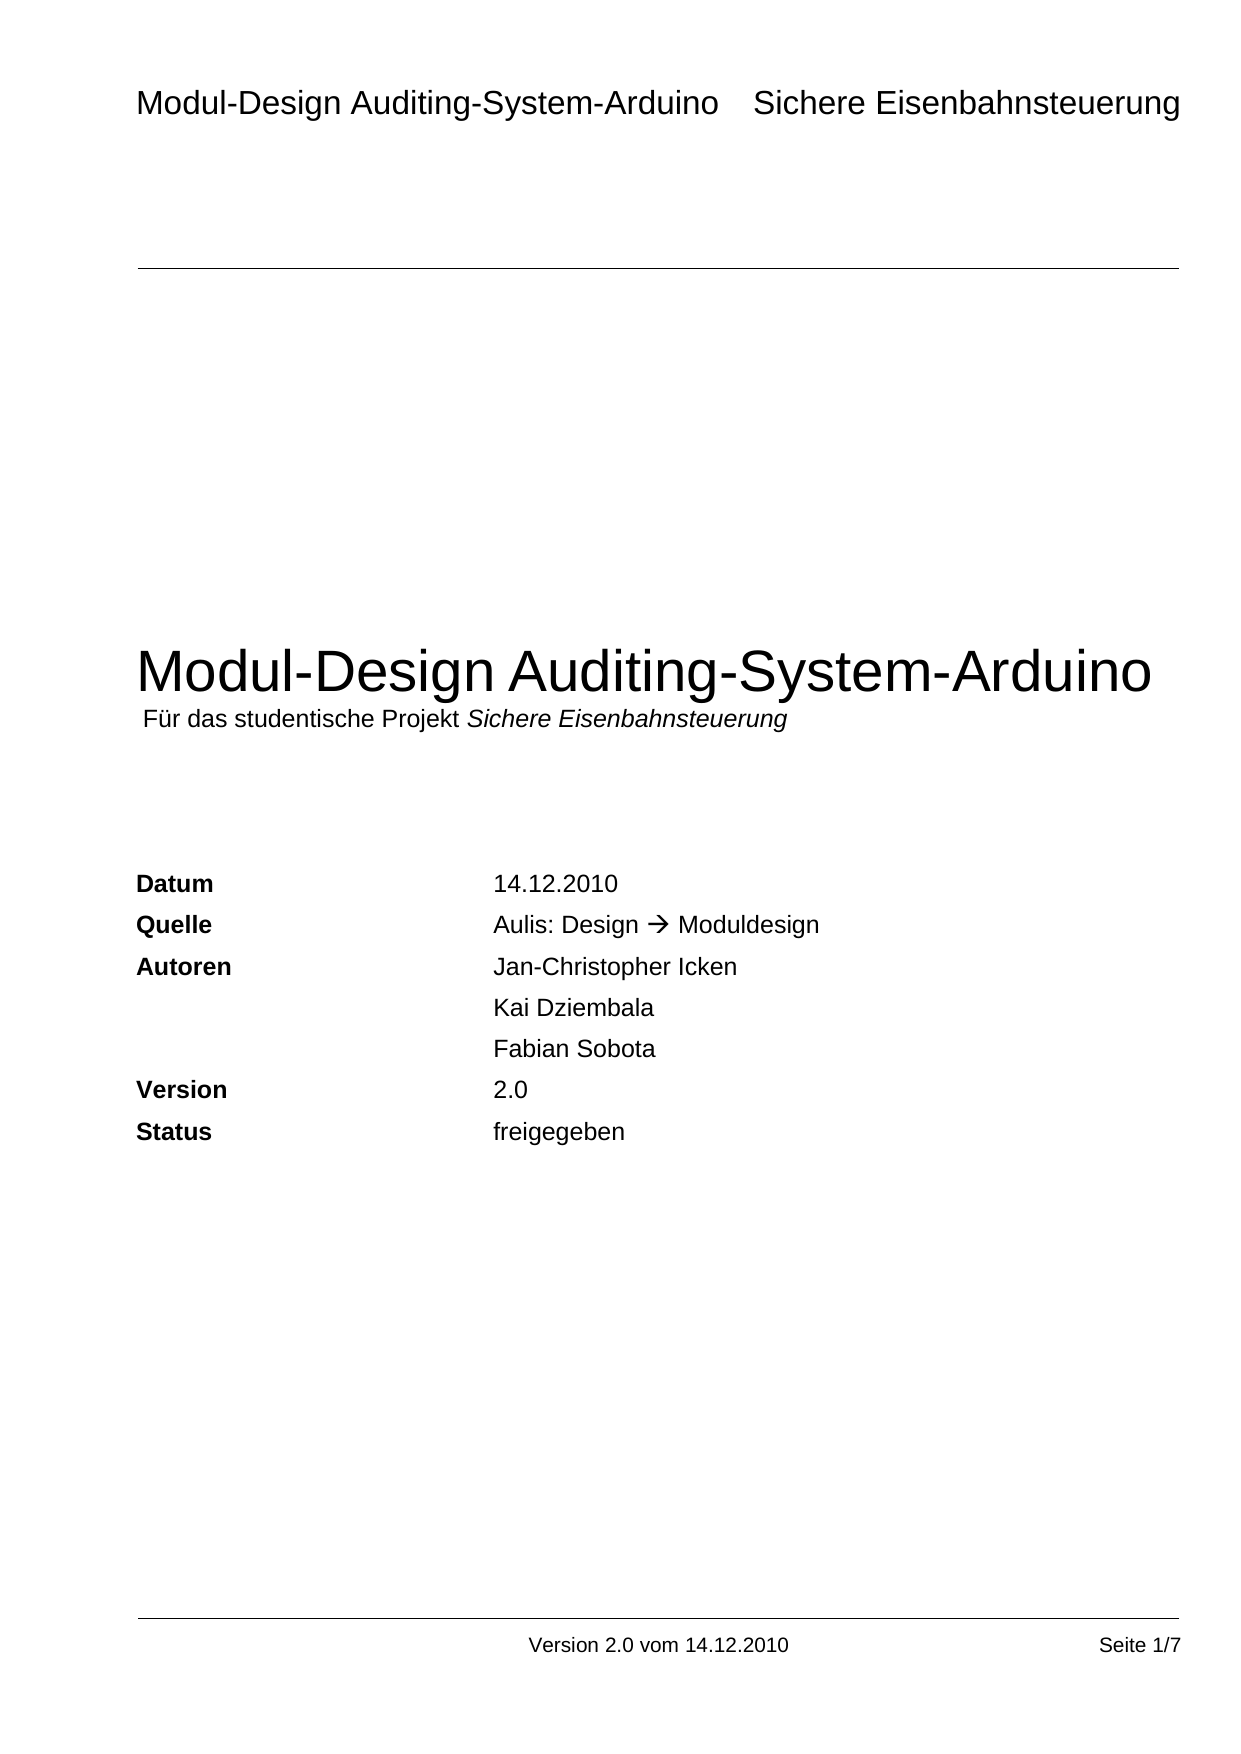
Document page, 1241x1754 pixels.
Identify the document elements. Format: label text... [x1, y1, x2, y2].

text Fabian Sobota [136, 1034, 1181, 1063]
text Version 2.0 [136, 1076, 1181, 1104]
text Autoren Jan-Christopher Icken [136, 952, 1181, 981]
text Kai Dziembala [136, 993, 1181, 1022]
text Quelle Aulis: Design  Moduldesign [136, 910, 1181, 939]
text Für das studentische Projekt Sichere Eisenbahnsteuerung [136, 704, 1181, 733]
title Modul-Design Auditing-System-Arduino [136, 637, 1181, 704]
text Status freigegeben [136, 1117, 1181, 1146]
text Datum 14.12.2010 [136, 869, 1181, 898]
